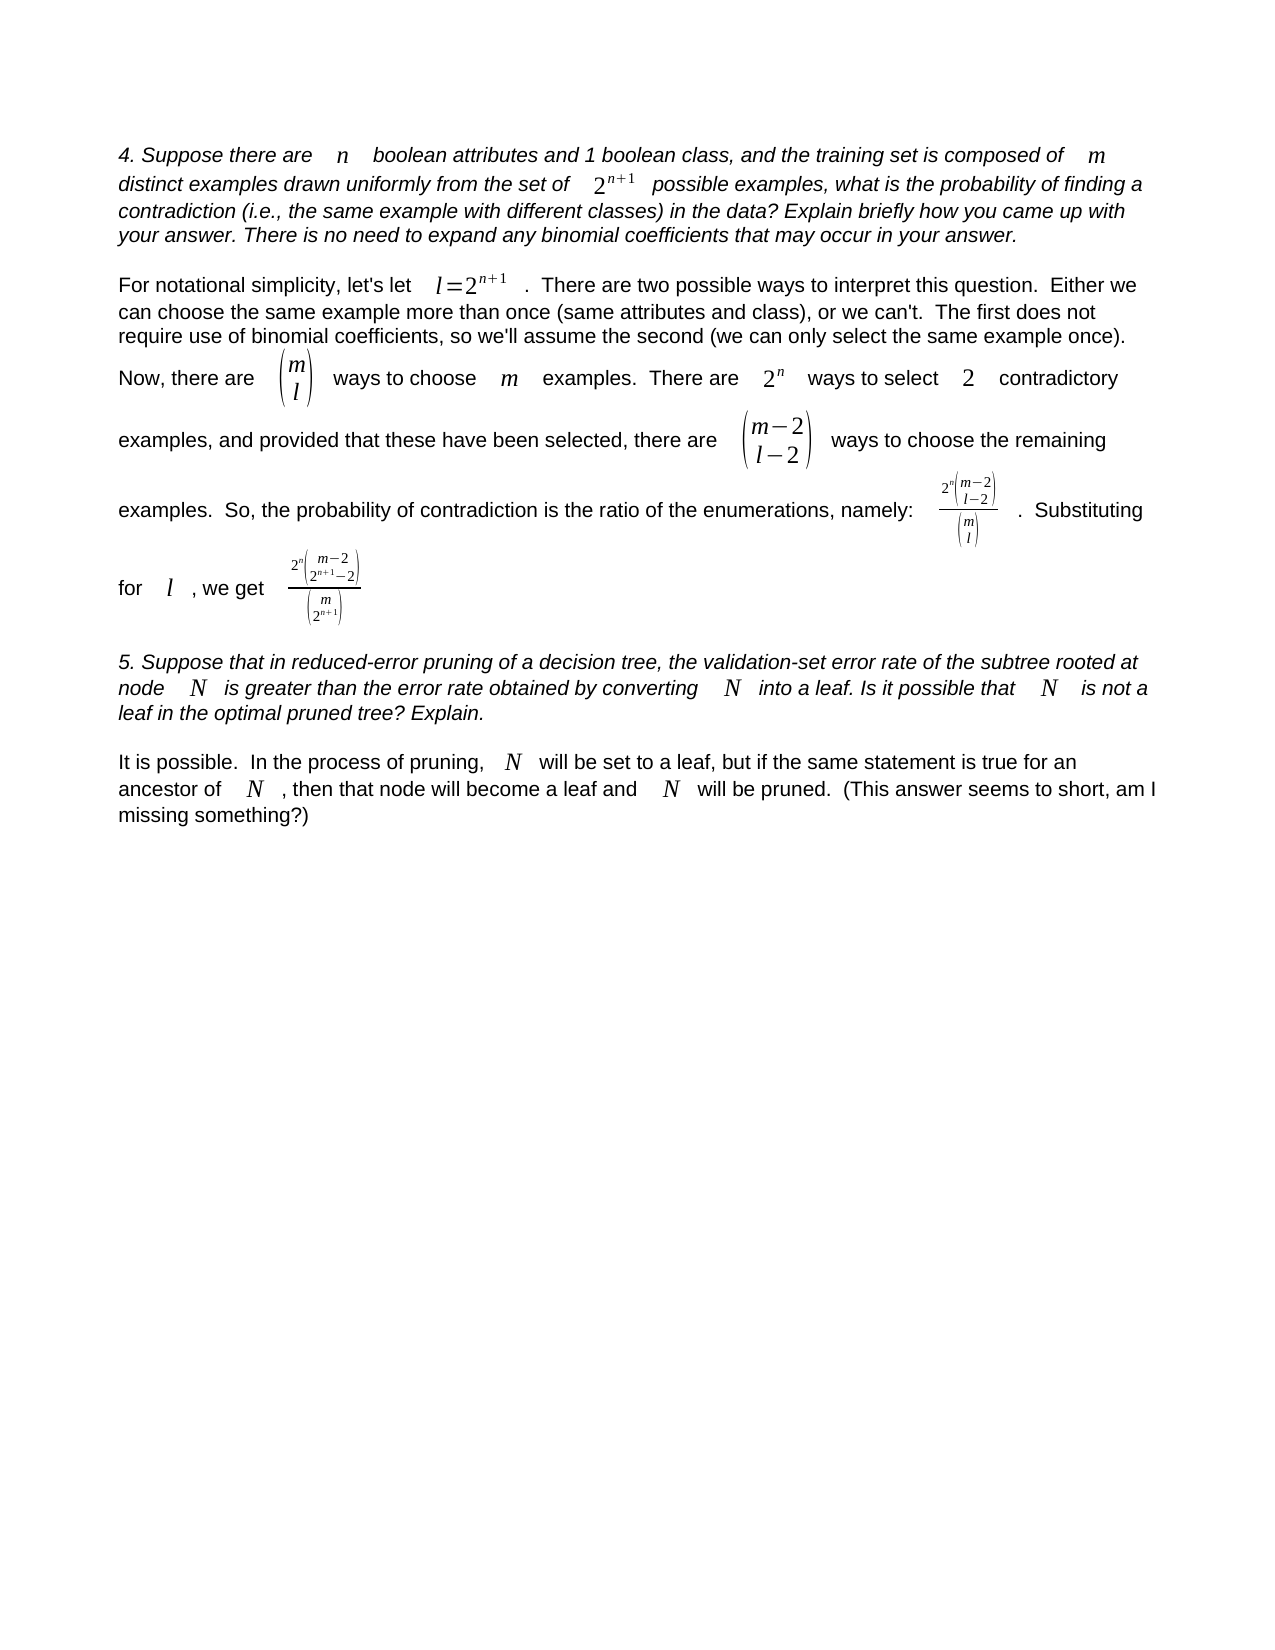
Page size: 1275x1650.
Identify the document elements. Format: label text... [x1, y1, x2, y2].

text 4. Suppose there are boolean attributes and 1 boolean class, and the training set is composed of distinct examples drawn uniformly from the set of possible examples, what is the probability of finding a contradiction (i.e., the same example with different classes) in the data? Explain briefly how you came up with your answer. There is no need to expand any binomial coefficients that may occur in your answer. [118, 141, 1157, 247]
text 5. Suppose that in reduced-error pruning of a decision tree, the validation-set error rate of the subtree rooted at node is greater than the error rate obtained by converting into a leaf. Is it possible that is not a leaf in the optimal pruned tree? Explain. [118, 651, 1157, 725]
text For notational simplicity, let's let . There are two possible ways to interpret this question. Either we can choose the same example more than once (same attributes and class), or we can't. The first does not require use of binomial coefficients, so we'll assume the second (we can only select the same example once). Now, there are ways to choose examples. There are ways to select contradictory examples, and provided that these have been selected, there are ways to choose the remaining examples. So, the probability of contradiction is the ratio of the enumerations, namely: . Substituting for , we get [118, 270, 1157, 627]
text It is possible. In the process of pruning,will be set to a leaf, but if the same statement is true for an ancestor of , then that node will become a leaf and will be pruned. (This answer seems to short, am I missing something?) [118, 748, 1157, 826]
